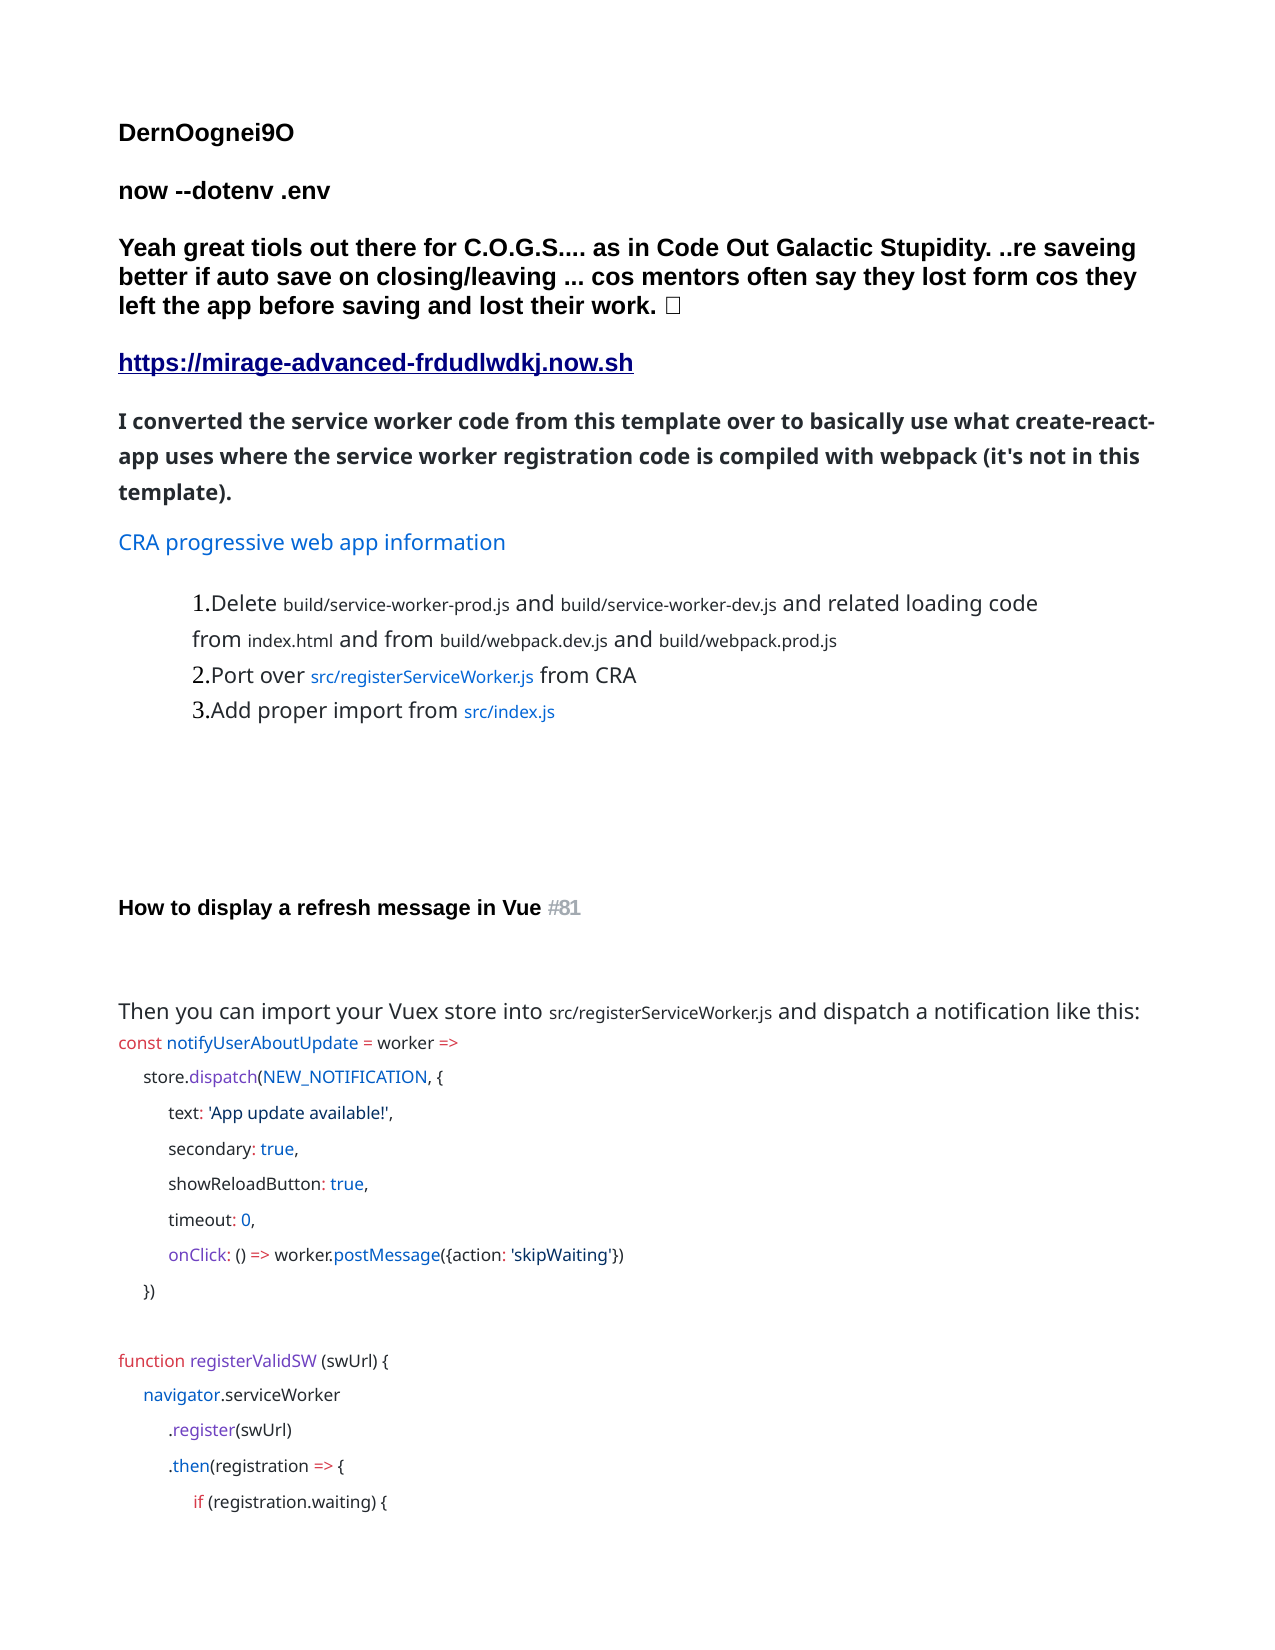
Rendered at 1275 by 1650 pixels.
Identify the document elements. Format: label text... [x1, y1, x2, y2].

text }) [118, 1279, 1157, 1304]
list Add proper import from src/index.js [118, 695, 1157, 725]
text function registerValidSW (swUrl) { [118, 1349, 1157, 1372]
text .register(swUrl) [118, 1418, 1157, 1443]
list Port over src/registerServiceWorker.js from CRA [118, 659, 1157, 689]
text https://mirage-advanced-frdudlwdkj.now.sh [118, 348, 1157, 377]
subtitle How to display a refresh message in Vue #81 [118, 895, 1157, 920]
text timeout: 0, [118, 1208, 1157, 1232]
text secondary: true, [118, 1137, 1157, 1161]
text navigator.serviceWorker [118, 1383, 1157, 1407]
text DernOognei9O [118, 118, 1157, 147]
text const notifyUserAboutUpdate = worker => [118, 1031, 1157, 1055]
text Then you can import your Vuex store into src/registerServiceWorker.js and dispatch a notification like this: [118, 996, 1157, 1025]
text if (registration.waiting) { [118, 1490, 1157, 1514]
text Yeah great tiols out there for C.O.G.S.... as in Code Out Galactic Stupidity. ..re saveing better if auto save on closing/leaving ... cos mentors often say they lost form cos they left the app before saving and lost their work. 😬 [118, 233, 1157, 319]
text CRA progressive web app information [118, 527, 1157, 557]
text store.dispatch(NEW_NOTIFICATION, { [118, 1065, 1157, 1090]
text now --dotenv .env [118, 176, 1157, 204]
text text: 'App update available!', [118, 1101, 1157, 1126]
text I converted the service worker code from this template over to basically use what create-react-app uses where the service worker registration code is compiled with webpack (it's not in this template). [118, 406, 1157, 507]
text showReloadButton: true, [118, 1172, 1157, 1197]
list Delete build/service-worker-prod.js and build/service-worker-dev.js and related loading code from index.html and from build/webpack.dev.js and build/webpack.prod.js [118, 588, 1157, 654]
text onClick: () => worker.postMessage({action: 'skipWaiting'}) [118, 1243, 1157, 1268]
text .then(registration => { [118, 1454, 1157, 1479]
